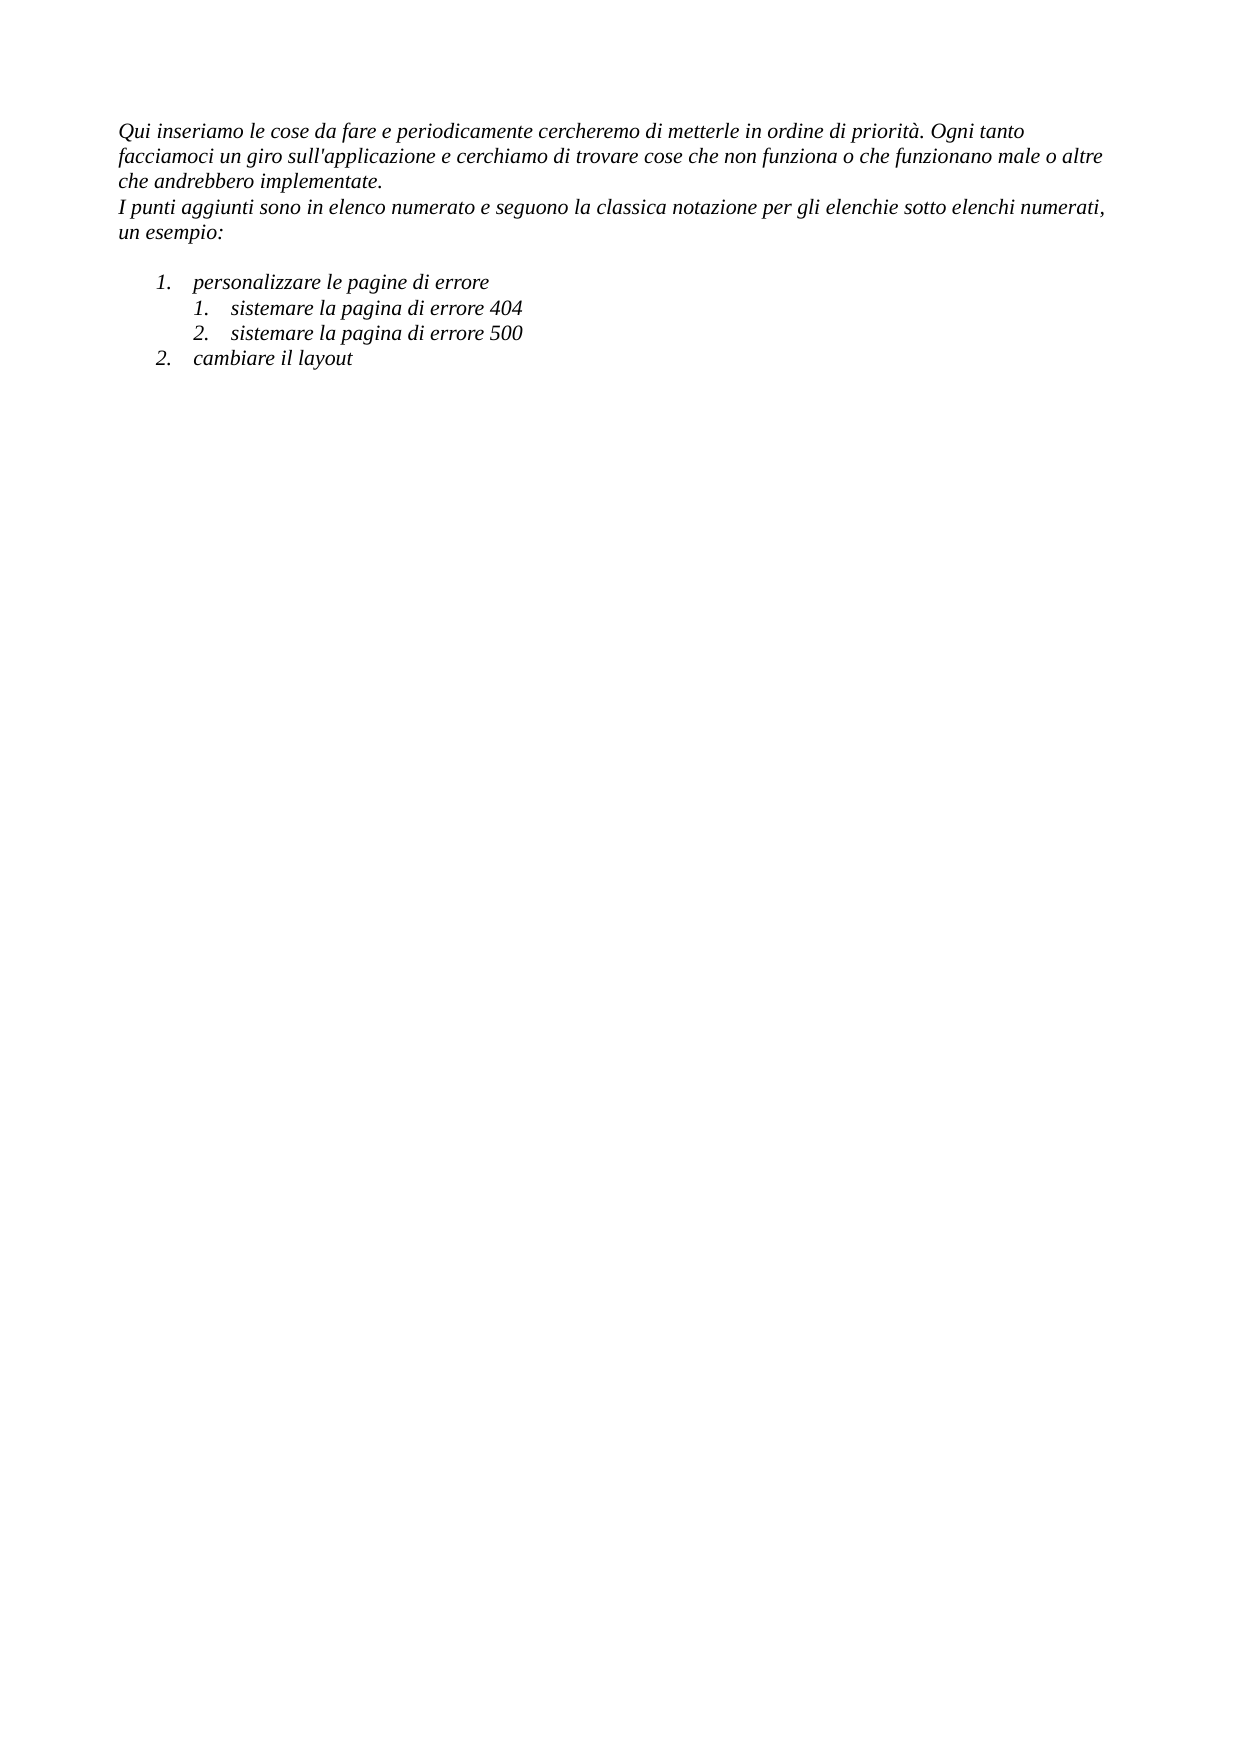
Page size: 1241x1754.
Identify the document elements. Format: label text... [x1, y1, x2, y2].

list sistemare la pagina di errore 404 [193, 294, 1122, 320]
text Qui inseriamo le cose da fare e periodicamente cercheremo di metterle in ordine di priorità. Ogni tanto facciamoci un giro sull'applicazione e cerchiamo di trovare cose che non funziona o che funzionano male o altre che andrebbero implementate. [118, 118, 1122, 194]
list cambiare il layout [156, 345, 1122, 370]
list personalizzare le pagine di errore [156, 269, 1122, 294]
list sistemare la pagina di errore 500 [193, 320, 1122, 345]
text I punti aggiunti sono in elenco numerato e seguono la classica notazione per gli elenchie sotto elenchi numerati, un esempio: [118, 194, 1122, 244]
